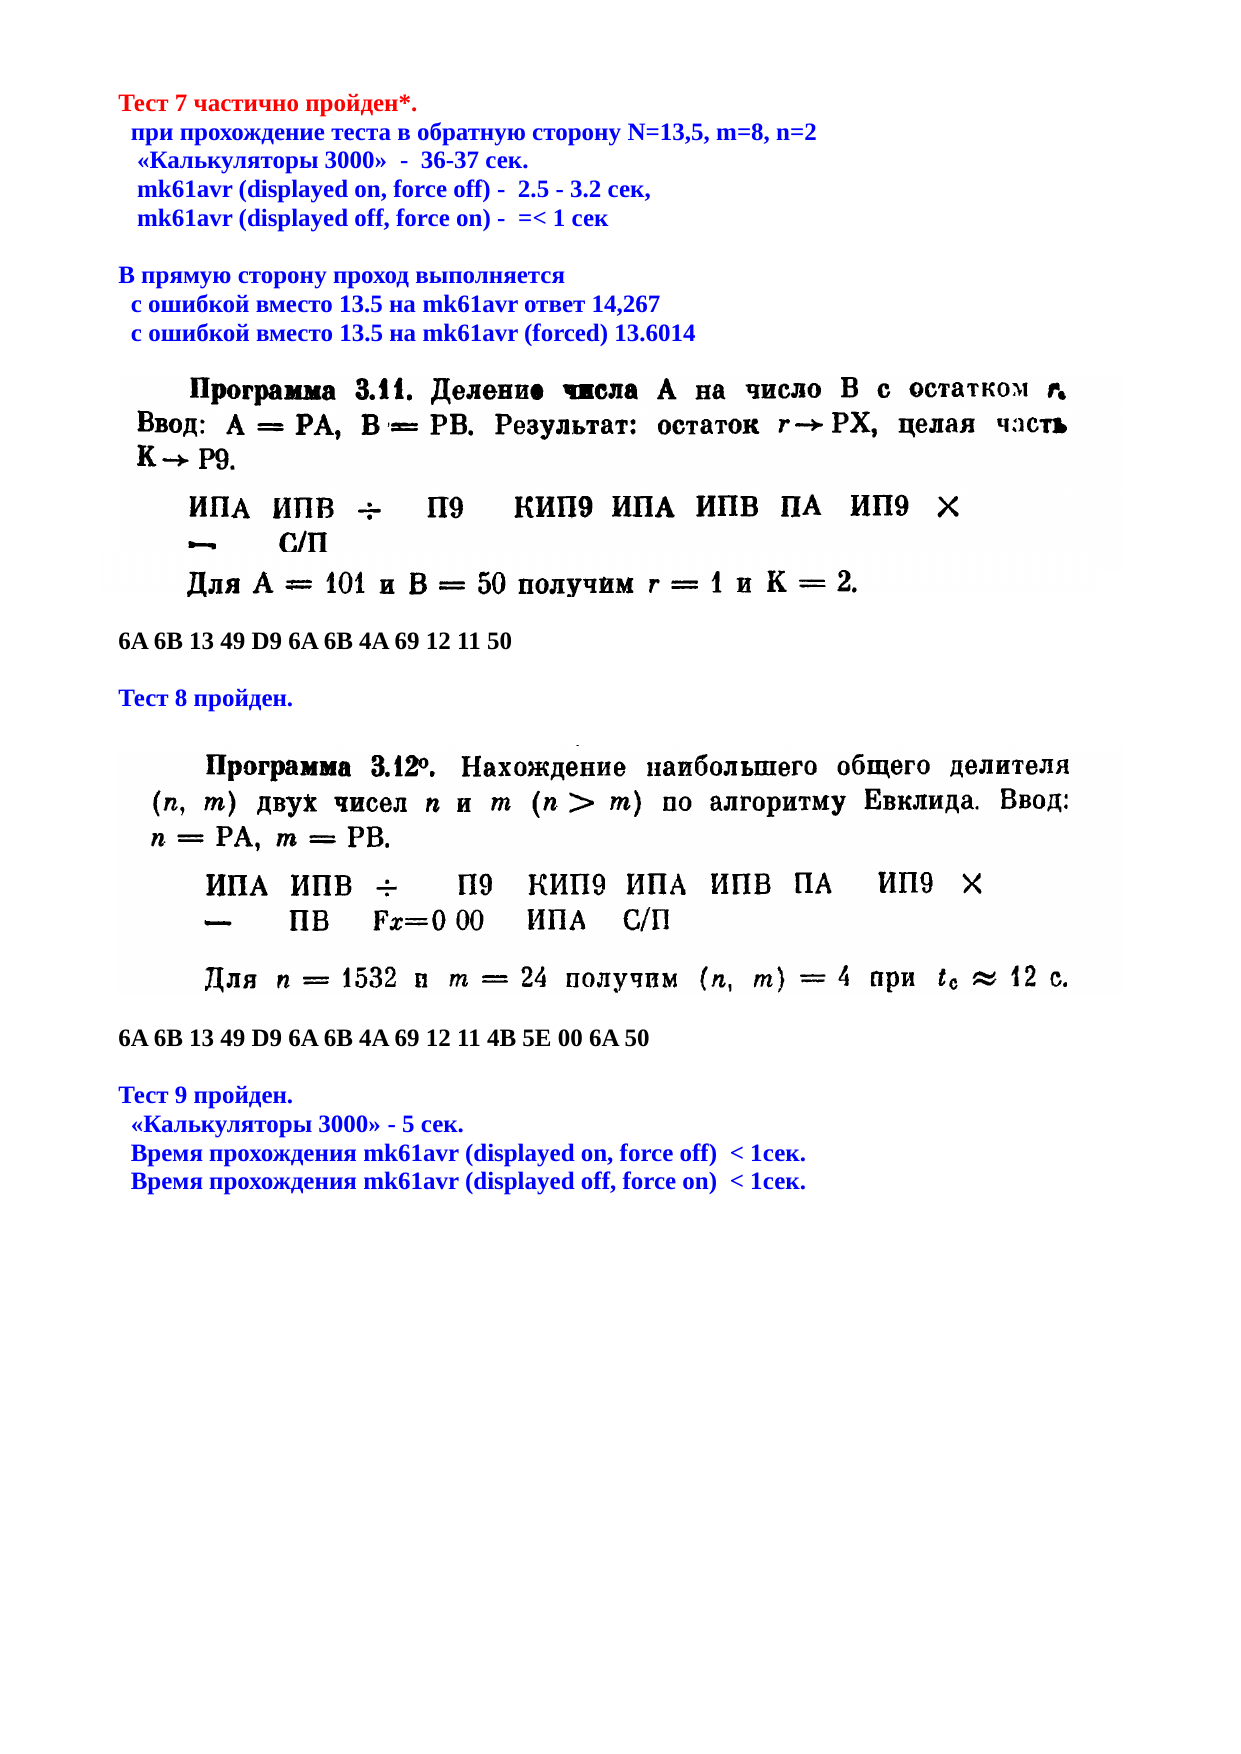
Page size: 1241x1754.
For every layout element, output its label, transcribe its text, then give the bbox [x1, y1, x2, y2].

text Время прохождения mk61avr (displayed on, force off) < 1сек. [118, 1138, 1122, 1166]
text mk61avr (displayed on, force off) - 2.5 - 3.2 сек, [118, 174, 1122, 203]
text mk61avr (displayed off, force on) - =< 1 сек [118, 203, 1122, 232]
picture [99, 375, 1123, 597]
text «Калькуляторы 3000» - 5 сек. [118, 1109, 1122, 1138]
text при прохождение теста в обратную сторону N=13,5, m=8, n=2 [118, 117, 1122, 145]
text Тест 8 пройден. [118, 683, 1122, 712]
text с ошибкой вместо 13.5 на mk61avr ответ 14,267 [118, 289, 1122, 318]
text В прямую сторону проход выполняется [118, 260, 1122, 289]
text Тест 7 частично пройден*. [118, 88, 1122, 117]
text 6A 6B 13 49 D9 6A 6B 4A 69 12 11 50 [118, 626, 1122, 654]
text c ошибкой вместо 13.5 на mk61avr (forced) 13.6014 [118, 318, 1122, 347]
text Время прохождения mk61avr (displayed off, force on) < 1сек. [118, 1166, 1122, 1195]
text 6A 6B 13 49 D9 6A 6B 4A 69 12 11 4B 5E 00 6A 50 [118, 1023, 1122, 1051]
text «Калькуляторы 3000» - 36-37 сек. [118, 145, 1122, 174]
picture [118, 745, 1122, 994]
text Тест 9 пройден. [118, 1080, 1122, 1109]
